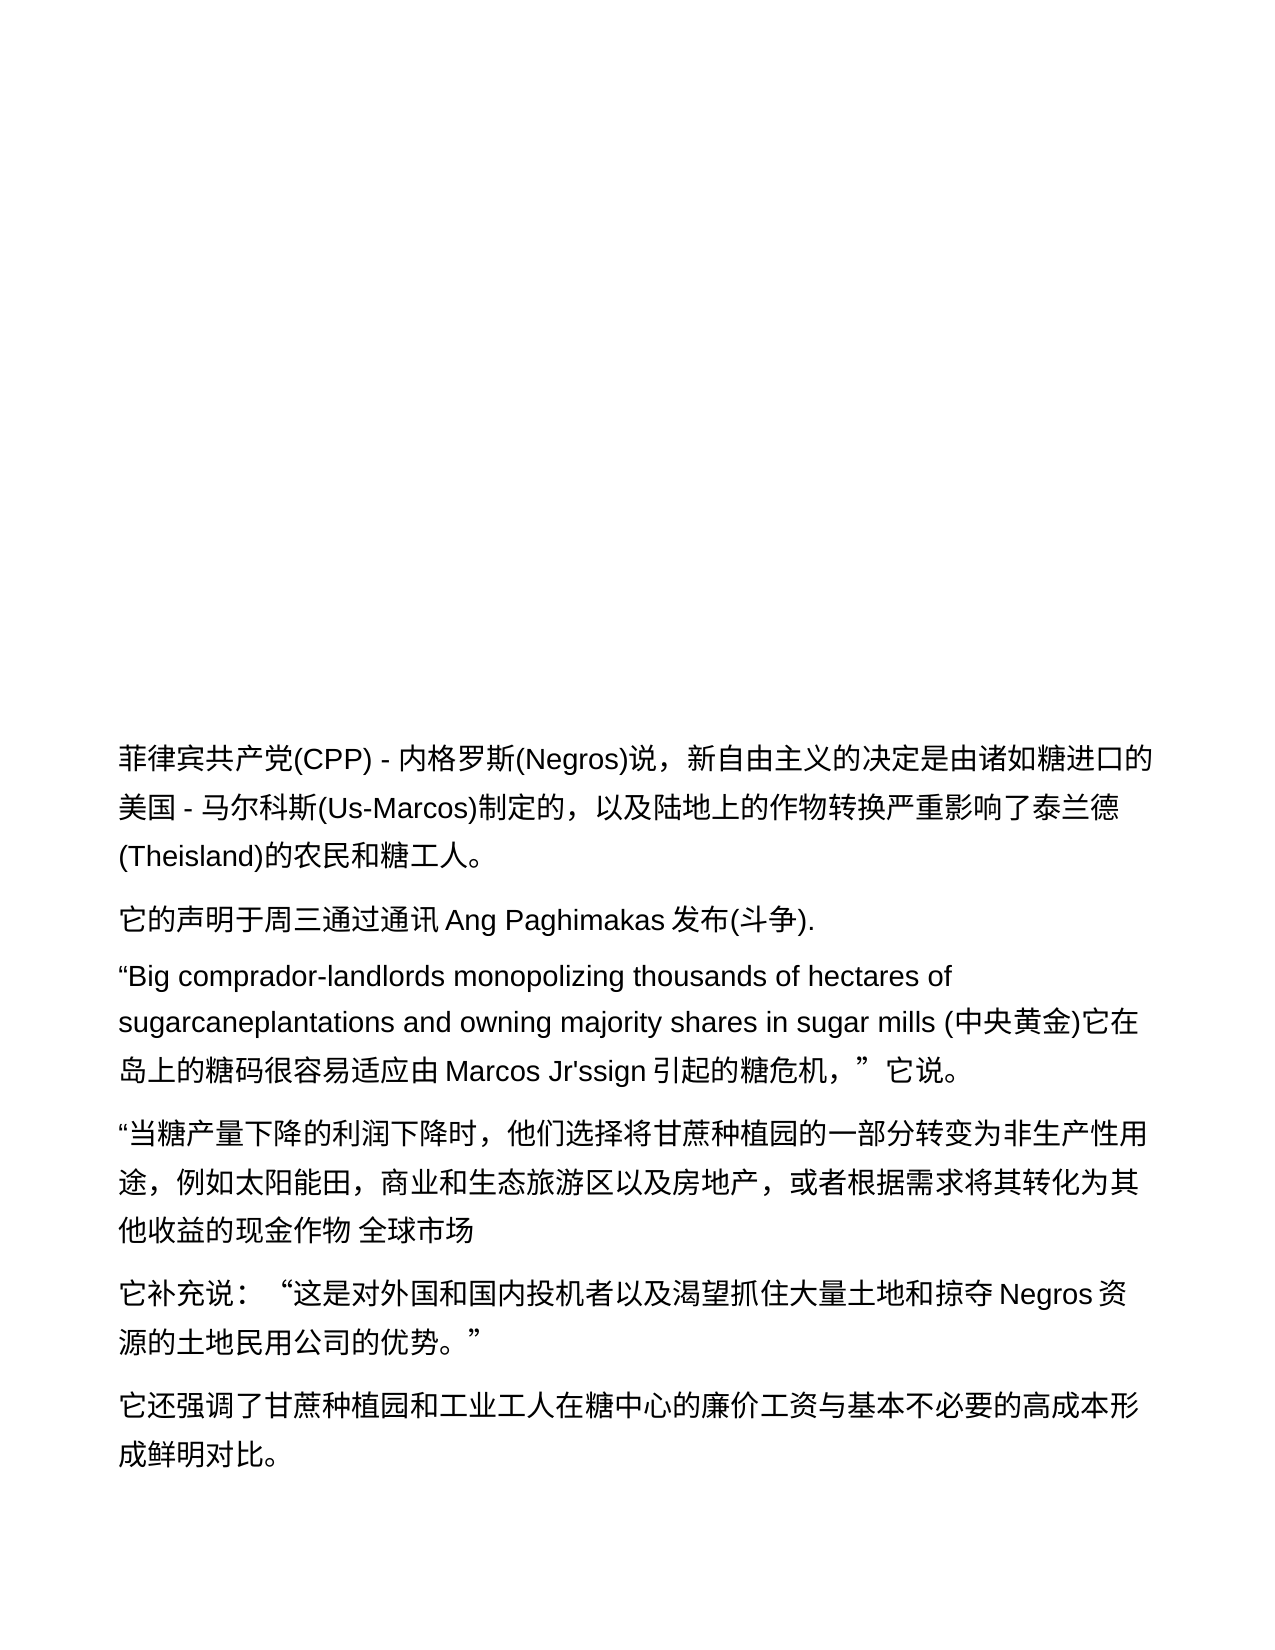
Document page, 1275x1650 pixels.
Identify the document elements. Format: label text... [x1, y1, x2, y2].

text “当糖产量下降的利润下降时，他们选择将甘蔗种植园的一部分转变为非生产性用途，例如太阳能田，商业和生态旅游区以及房地产，或者根据需求将其转化为其他收益的现金作物 全球市场 [118, 1111, 1157, 1250]
text 菲律宾共产党(CPP) - 内格罗斯(Negros)说，新自由主义的决定是由诸如糖进口的美国 - 马尔科斯(Us-Marcos)制定的，以及陆地上的作物转换严重影响了泰兰德(Theisland)的农民和糖工人。 [118, 118, 1157, 875]
text “Big comprador-landlords monopolizing thousands of hectares of sugarcaneplantations and owning majority shares in sugar mills (中央黄金)它在岛上的糖码很容易适应由Marcos Jr'ssign引起的糖危机，”它说。 [118, 959, 1157, 1090]
text 它还强调了甘蔗种植园和工业工人在糖中心的廉价工资与基本不必要的高成本形成鲜明对比。 [118, 1383, 1157, 1473]
text 它补充说：“这是对外国和国内投机者以及渴望抓住大量土地和掠夺Negros资源的土地民用公司的优势。” [118, 1271, 1157, 1362]
text 它的声明于周三通过通讯Ang Paghimakas发布(斗争). [118, 896, 1157, 938]
